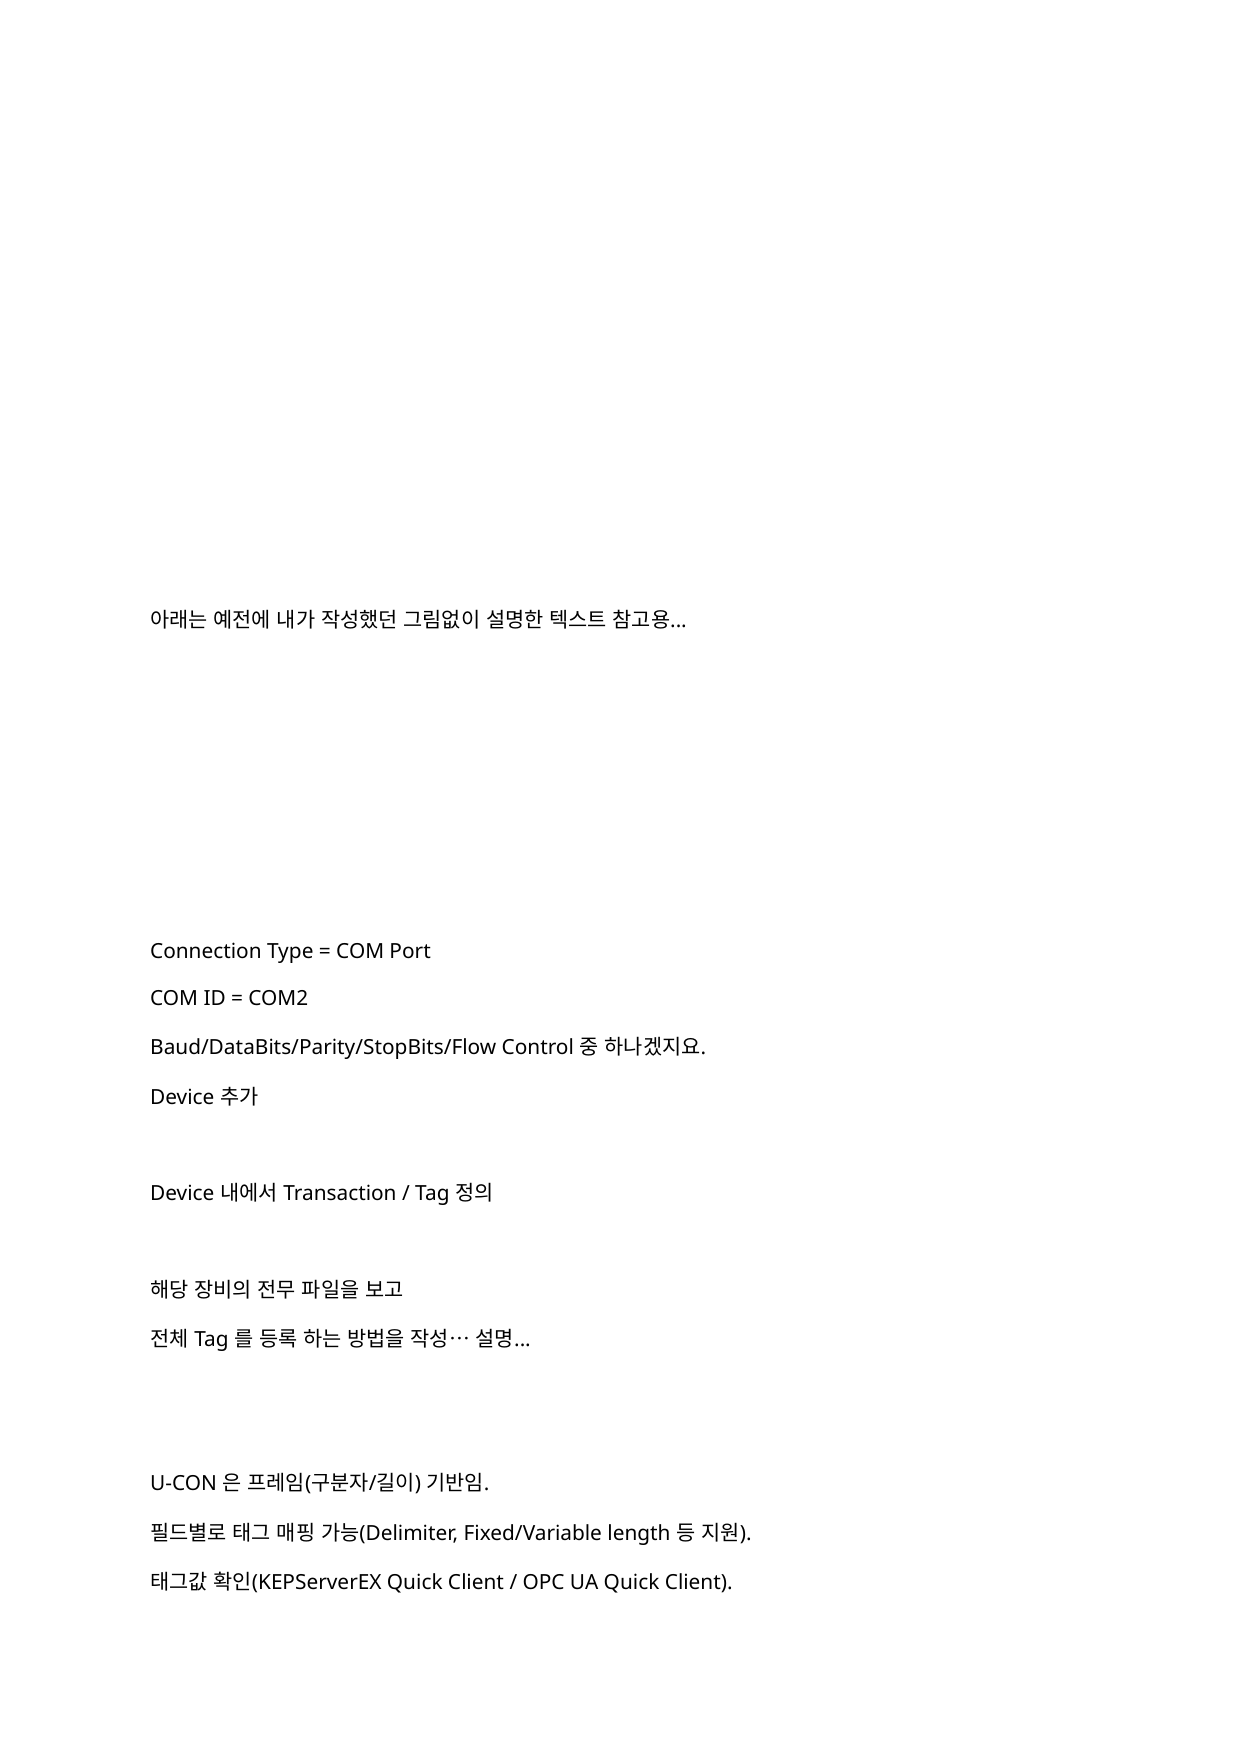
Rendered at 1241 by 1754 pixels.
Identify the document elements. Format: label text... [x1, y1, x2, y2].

text COM ID = COM2 [150, 983, 1090, 1012]
text Device 내에서 Transaction / Tag 정의 [150, 1177, 1090, 1207]
text 전체 Tag 를 등록 하는 방법을 작성… 설명... [150, 1322, 1090, 1353]
text Connection Type = COM Port [150, 936, 1090, 964]
text 필드별로 태그 매핑 가능(Delimiter, Fixed/Variable length 등 지원). [150, 1516, 1090, 1546]
text 아래는 예전에 내가 작성했던 그림없이 설명한 텍스트 참고용... [150, 603, 1090, 633]
text Device 추가 [150, 1080, 1090, 1110]
text U-CON 은 프레임(구분자/길이) 기반임. [150, 1466, 1090, 1497]
text 해당 장비의 전무 파일을 보고 [150, 1273, 1090, 1303]
text Baud/DataBits/Parity/StopBits/Flow Control 중 하나겠지요. [150, 1031, 1090, 1061]
text 태그값 확인(KEPServerEX Quick Client / OPC UA Quick Client). [150, 1565, 1090, 1596]
